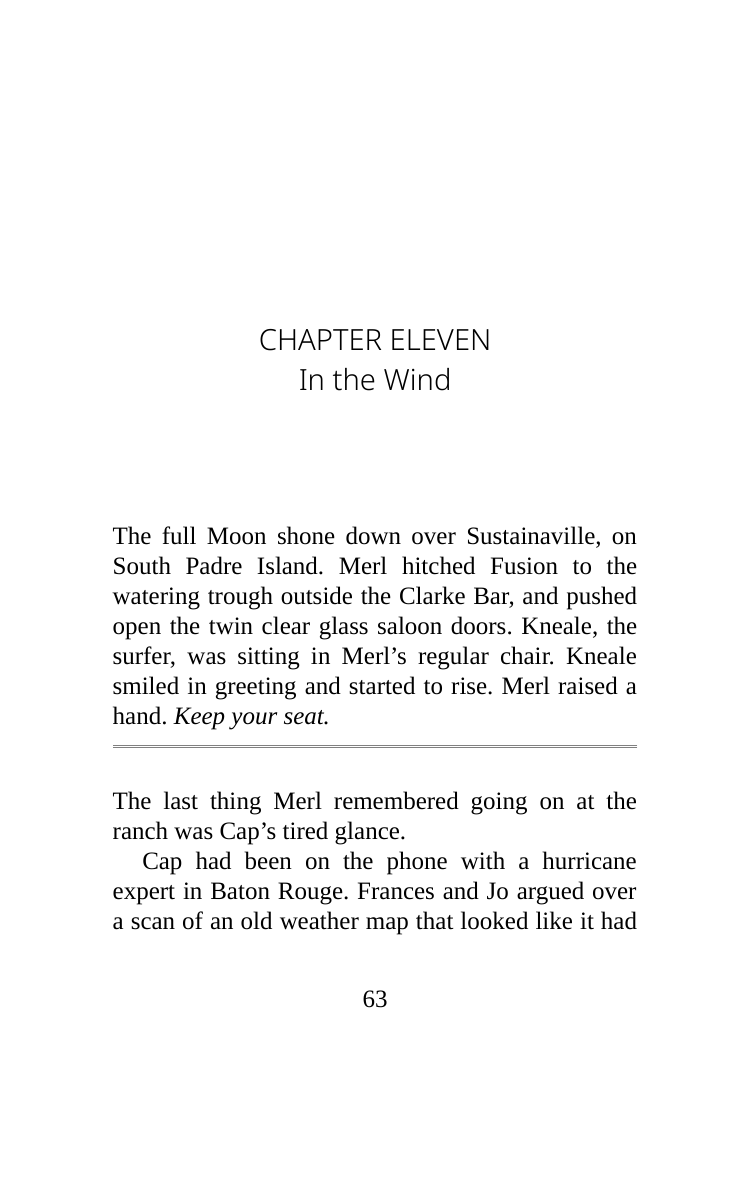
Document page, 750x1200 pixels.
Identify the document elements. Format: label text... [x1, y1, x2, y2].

text The last thing Merl remembered going on at the ranch was Cap’s tired glance. [112, 785, 637, 845]
text The full Moon shone down over Sustainaville, on South Padre Island. Merl hitched Fusion to the watering trough outside the Clarke Bar, and pushed open the twin clear glass saloon doors. Kneale, the surfer, was sitting in Merl’s regular chair. Kneale smiled in greeting and started to rise. Merl raised a hand. Keep your seat. [112, 520, 637, 730]
subtitle CHAPTER ELEVEN In the Wind [112, 319, 637, 399]
text Cap had been on the phone with a hurricane expert in Baton Rouge. Frances and Jo argued over a scan of an old weather map that looked like it had [112, 845, 637, 935]
